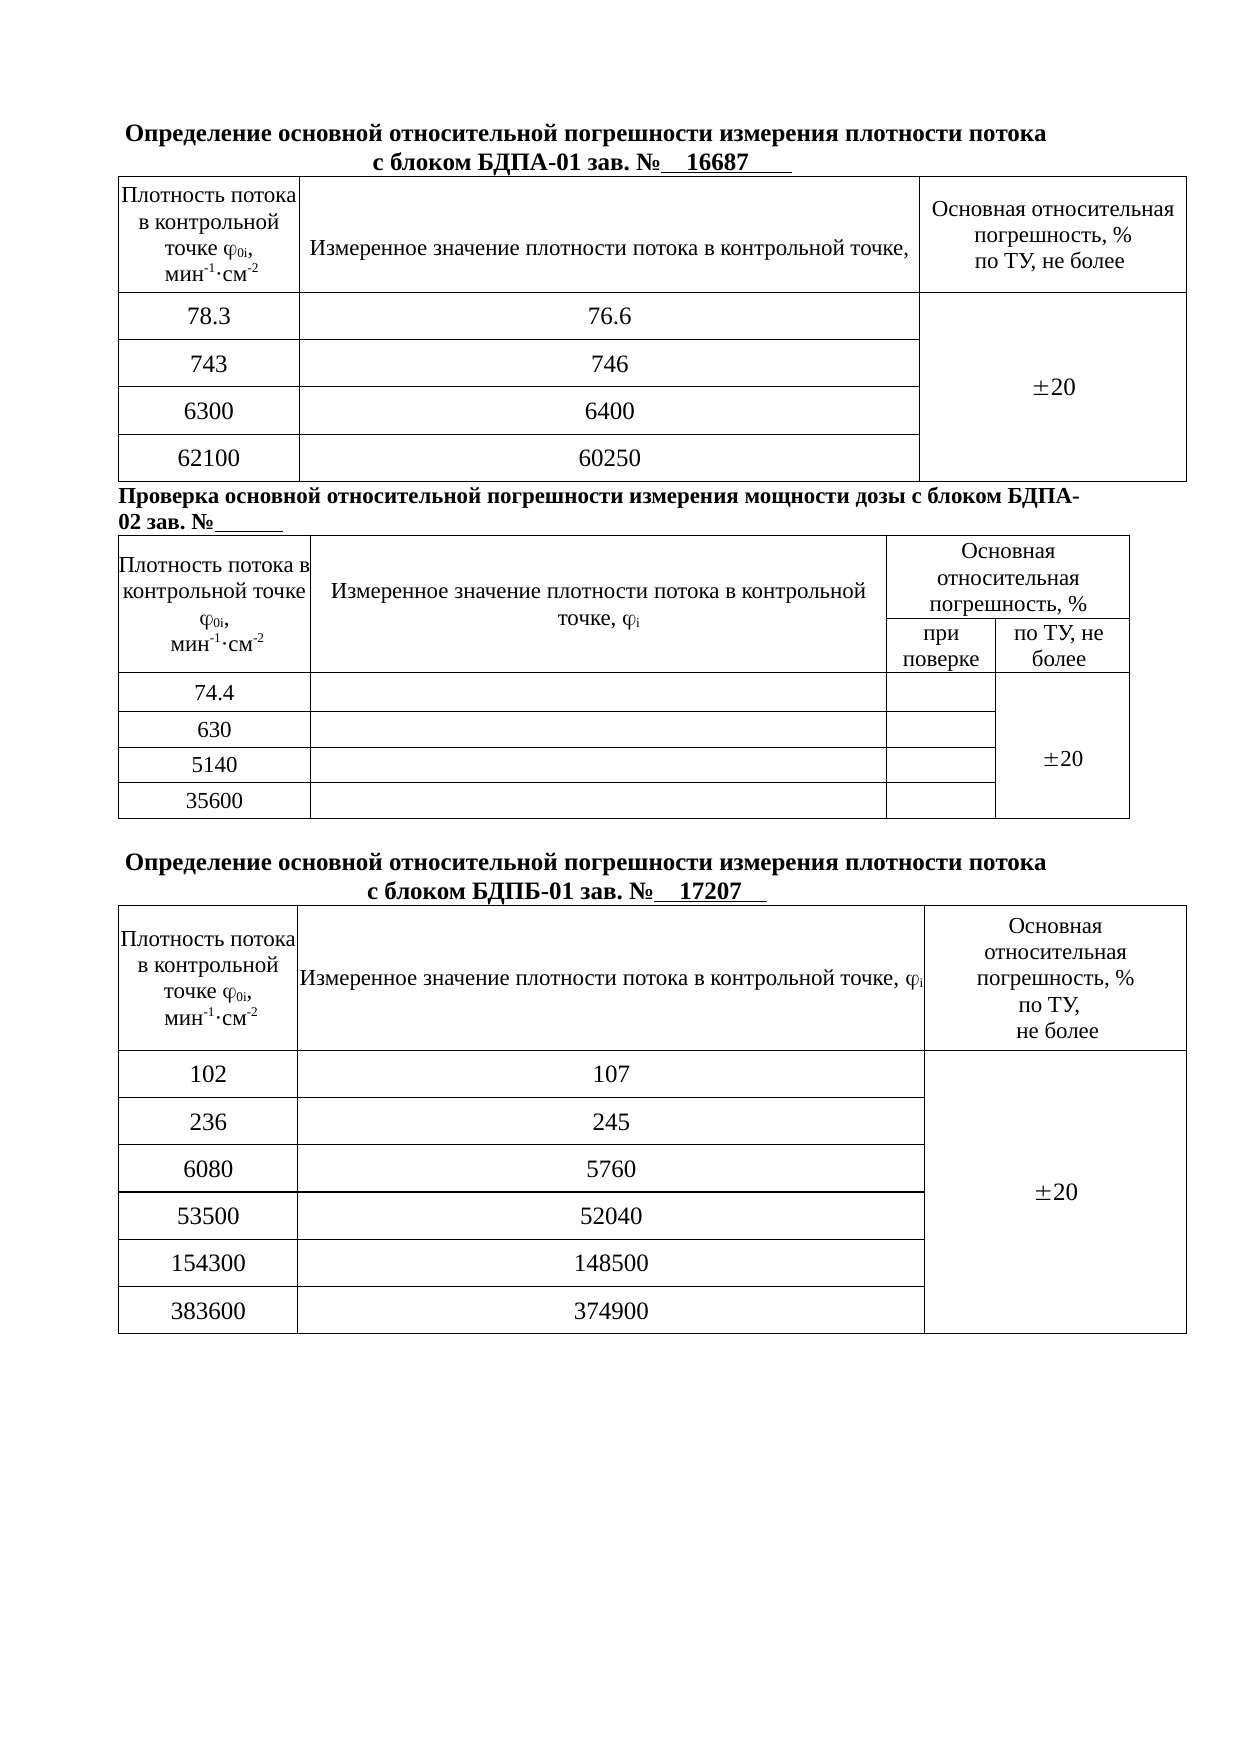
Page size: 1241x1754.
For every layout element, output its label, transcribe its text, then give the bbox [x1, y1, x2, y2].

table_cell 6400 [300, 387, 919, 433]
table_cell 374900 [298, 1287, 924, 1333]
table_header Основная относительная погрешность, % по ТУ, не более [925, 906, 1186, 1049]
table_cell 20 [920, 293, 1186, 481]
table_cell по ТУ, не более [996, 619, 1129, 672]
table_cell 35600 [119, 783, 310, 817]
table_cell 154300 [119, 1240, 297, 1286]
table_cell [311, 673, 886, 711]
table_cell 74.4 [119, 673, 310, 711]
table_cell при поверке [887, 619, 995, 672]
table_cell 148500 [298, 1240, 924, 1286]
table_header Основная относительная погрешность, % [887, 536, 1129, 618]
table_cell 102 [119, 1051, 297, 1097]
table_cell 5760 [298, 1145, 924, 1191]
table_cell 383600 [119, 1287, 297, 1333]
table_cell 52040 [298, 1193, 924, 1239]
table_cell [887, 783, 995, 817]
table_header Плотность потока в контрольной точке 0i, мин-1·см-2 [119, 536, 310, 672]
table_cell 6300 [119, 387, 299, 433]
table_cell 20 [925, 1051, 1186, 1333]
table_cell 6080 [119, 1145, 297, 1191]
text Определение основной относительной погрешности измерения плотности потока с блоком БДПА-01 зав. № 16687 . [118, 118, 1053, 176]
table_cell 245 [298, 1098, 924, 1144]
table_cell 60250 [300, 435, 919, 481]
table_header Измеренное значение плотности потока в контрольной точке, i [300, 177, 919, 292]
table_cell 743 [119, 340, 299, 386]
table_header Измеренное значение плотности потока в контрольной точке, i [311, 536, 886, 672]
table_header Плотность потока в контрольной точке 0i, мин-1·см-2 [119, 906, 297, 1049]
table_cell [887, 748, 995, 782]
table_header Плотность потока в контрольной точке 0i, мин-1·см-2 [119, 177, 299, 292]
table_cell 236 [119, 1098, 297, 1144]
table_cell 746 [300, 340, 919, 386]
table_header Измеренное значение плотности потока в контрольной точке, i [298, 906, 924, 1049]
table_cell 78.3 [119, 293, 299, 339]
table_cell [887, 712, 995, 747]
table_cell 62100 [119, 435, 299, 481]
table_cell 53500 [119, 1193, 297, 1239]
table_cell [311, 712, 886, 747]
table_cell 630 [119, 712, 310, 747]
table_cell 5140 [119, 748, 310, 782]
table_cell [887, 673, 995, 711]
table_cell 107 [298, 1051, 924, 1097]
text Проверка основной относительной погрешности измерения мощности дозы с блоком БДПА-02 зав. № . [118, 482, 1082, 534]
table_cell [311, 748, 886, 782]
table_cell [311, 783, 886, 817]
table_cell 20 [996, 673, 1129, 817]
text Определение основной относительной погрешности измерения плотности потока с блоком БДПБ-01 зав. № 17207 . . [118, 847, 1053, 905]
table_header Основная относительная погрешность, % по ТУ, не более [920, 177, 1186, 292]
table_cell 76.6 [300, 293, 919, 339]
